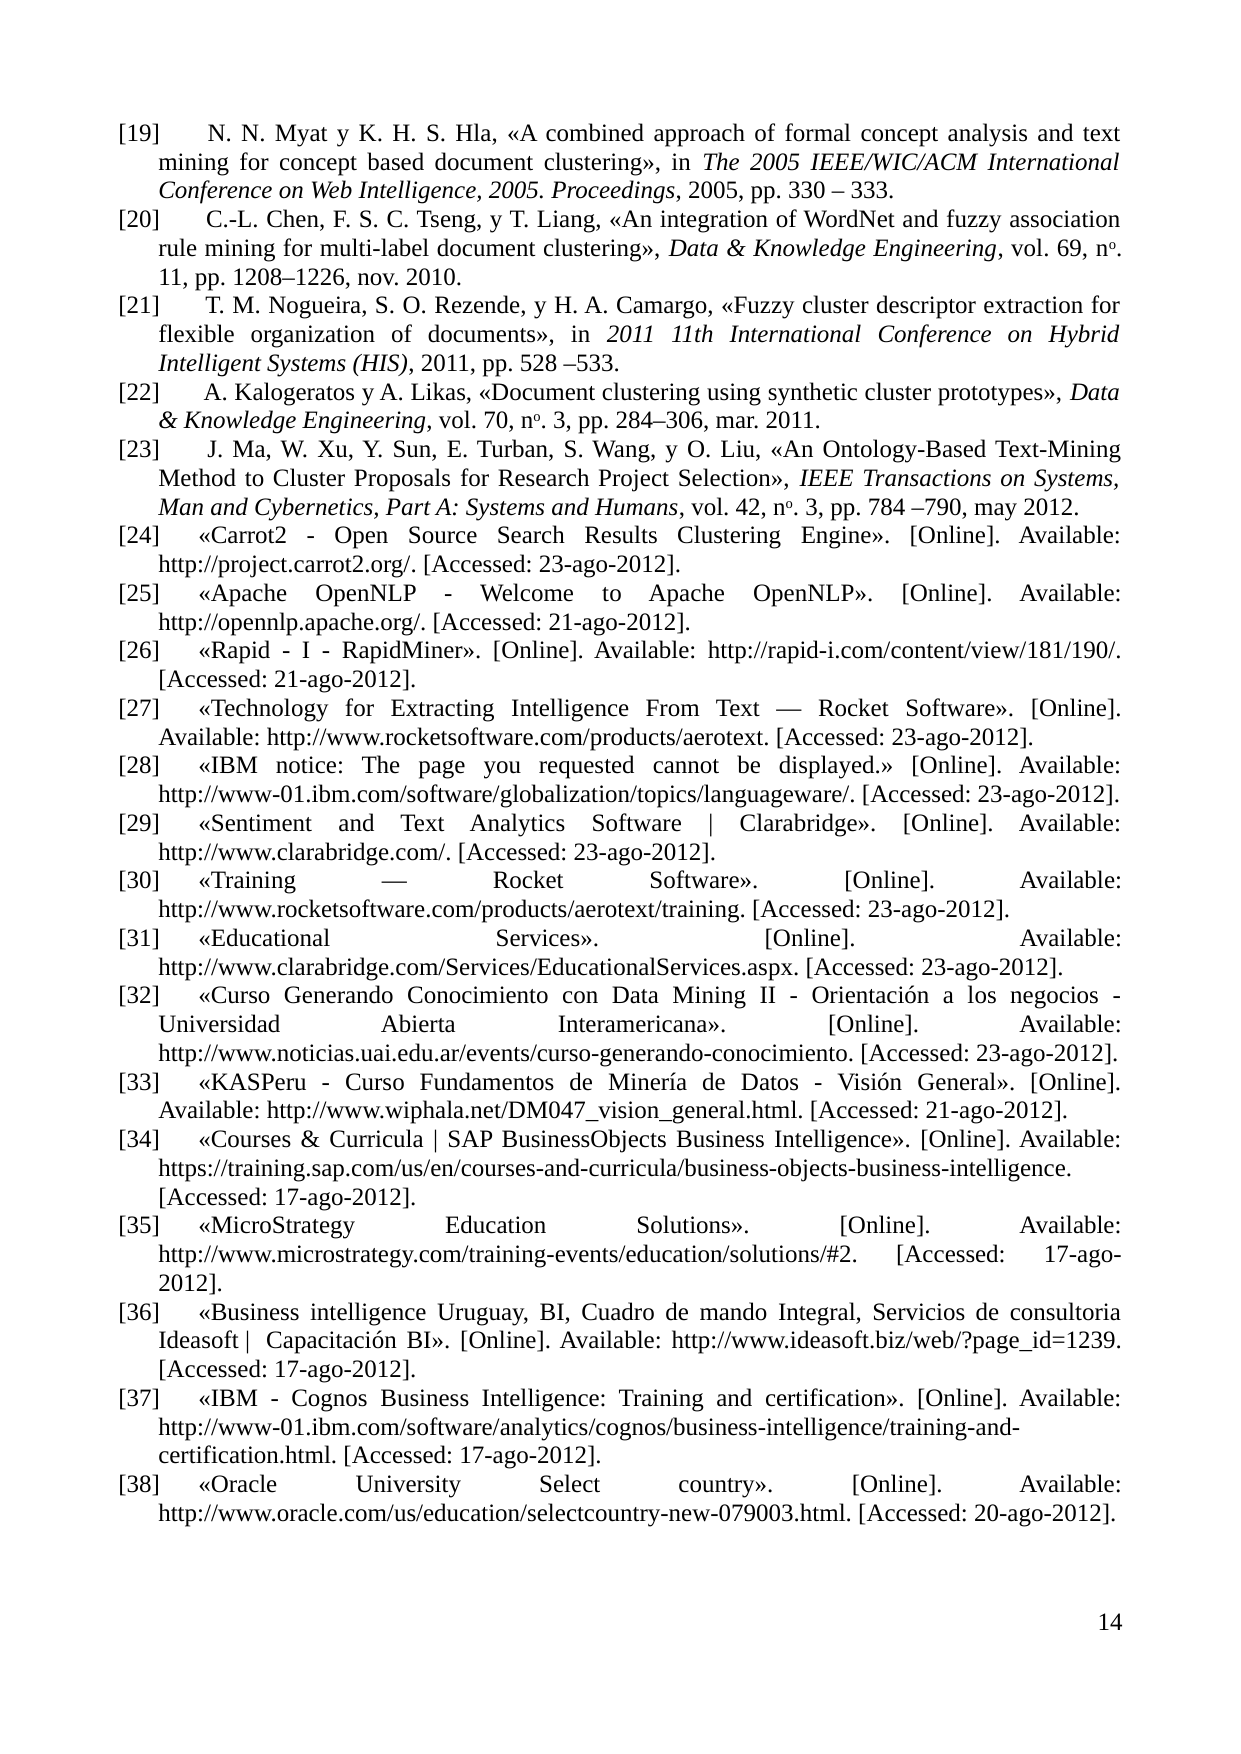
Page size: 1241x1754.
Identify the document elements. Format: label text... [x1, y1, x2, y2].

text [22] A. Kalogeratos y A. Likas, «Document clustering using synthetic cluster prototypes», Data & Knowledge Engineering, vol. 70, no. 3, pp. 284–306, mar. 2011. [118, 377, 1122, 434]
text [19] N. N. Myat y K. H. S. Hla, «A combined approach of formal concept analysis and text mining for concept based document clustering», in The 2005 IEEE/WIC/ACM International Conference on Web Intelligence, 2005. Proceedings, 2005, pp. 330 – 333. [118, 118, 1122, 204]
text [31] «Educational Services». [Online]. Available: http://www.clarabridge.com/Services/EducationalServices.aspx. [Accessed: 23-ago-2012]. [118, 923, 1122, 981]
text [24] «Carrot2 - Open Source Search Results Clustering Engine». [Online]. Available: http://project.carrot2.org/. [Accessed: 23-ago-2012]. [118, 521, 1122, 578]
text [21] T. M. Nogueira, S. O. Rezende, y H. A. Camargo, «Fuzzy cluster descriptor extraction for flexible organization of documents», in 2011 11th International Conference on Hybrid Intelligent Systems (HIS), 2011, pp. 528 –533. [118, 291, 1122, 377]
text [36] «Business intelligence Uruguay, BI, Cuadro de mando Integral, Servicios de consultoria Ideasoft | Capacitación BI». [Online]. Available: http://www.ideasoft.biz/web/?page_id=1239. [Accessed: 17-ago-2012]. [118, 1297, 1122, 1383]
text [35] «MicroStrategy Education Solutions». [Online]. Available: http://www.microstrategy.com/training-events/education/solutions/#2. [Accessed: 17-ago-2012]. [118, 1211, 1122, 1297]
text [26] «Rapid - I - RapidMiner». [Online]. Available: http://rapid-i.com/content/view/181/190/. [Accessed: 21-ago-2012]. [118, 636, 1122, 693]
text [37] «IBM - Cognos Business Intelligence: Training and certification». [Online]. Available: http://www-01.ibm.com/software/analytics/cognos/business-intelligence/training-and-certification.html. [Accessed: 17-ago-2012]. [118, 1383, 1122, 1469]
text [34] «Courses & Curricula | SAP BusinessObjects Business Intelligence». [Online]. Available: https://training.sap.com/us/en/courses-and-curricula/business-objects-business-intelligence. [Accessed: 17-ago-2012]. [118, 1124, 1122, 1211]
text [20] C.-L. Chen, F. S. C. Tseng, y T. Liang, «An integration of WordNet and fuzzy association rule mining for multi-label document clustering», Data & Knowledge Engineering, vol. 69, no. 11, pp. 1208–1226, nov. 2010. [118, 204, 1122, 291]
text [28] «IBM notice: The page you requested cannot be displayed.» [Online]. Available: http://www-01.ibm.com/software/globalization/topics/languageware/. [Accessed: 23-ago-2012]. [118, 751, 1122, 808]
text [33] «KASPeru - Curso Fundamentos de Minería de Datos - Visión General». [Online]. Available: http://www.wiphala.net/DM047_vision_general.html. [Accessed: 21-ago-2012]. [118, 1067, 1122, 1124]
text [23] J. Ma, W. Xu, Y. Sun, E. Turban, S. Wang, y O. Liu, «An Ontology-Based Text-Mining Method to Cluster Proposals for Research Project Selection», IEEE Transactions on Systems, Man and Cybernetics, Part A: Systems and Humans, vol. 42, no. 3, pp. 784 –790, may 2012. [118, 434, 1122, 521]
text [25] «Apache OpenNLP - Welcome to Apache OpenNLP». [Online]. Available: http://opennlp.apache.org/. [Accessed: 21-ago-2012]. [118, 578, 1122, 636]
text [38] «Oracle University Select country». [Online]. Available: http://www.oracle.com/us/education/selectcountry-new-079003.html. [Accessed: 20-ago-2012]. [118, 1469, 1122, 1527]
text [27] «Technology for Extracting Intelligence From Text — Rocket Software». [Online]. Available: http://www.rocketsoftware.com/products/aerotext. [Accessed: 23-ago-2012]. [118, 693, 1122, 751]
text [32] «Curso Generando Conocimiento con Data Mining II - Orientación a los negocios - Universidad Abierta Interamericana». [Online]. Available: http://www.noticias.uai.edu.ar/events/curso-generando-conocimiento. [Accessed: 23-ago-2012]. [118, 981, 1122, 1067]
text [30] «Training — Rocket Software». [Online]. Available: http://www.rocketsoftware.com/products/aerotext/training. [Accessed: 23-ago-2012]. [118, 866, 1122, 923]
text [29] «Sentiment and Text Analytics Software | Clarabridge». [Online]. Available: http://www.clarabridge.com/. [Accessed: 23-ago-2012]. [118, 808, 1122, 866]
